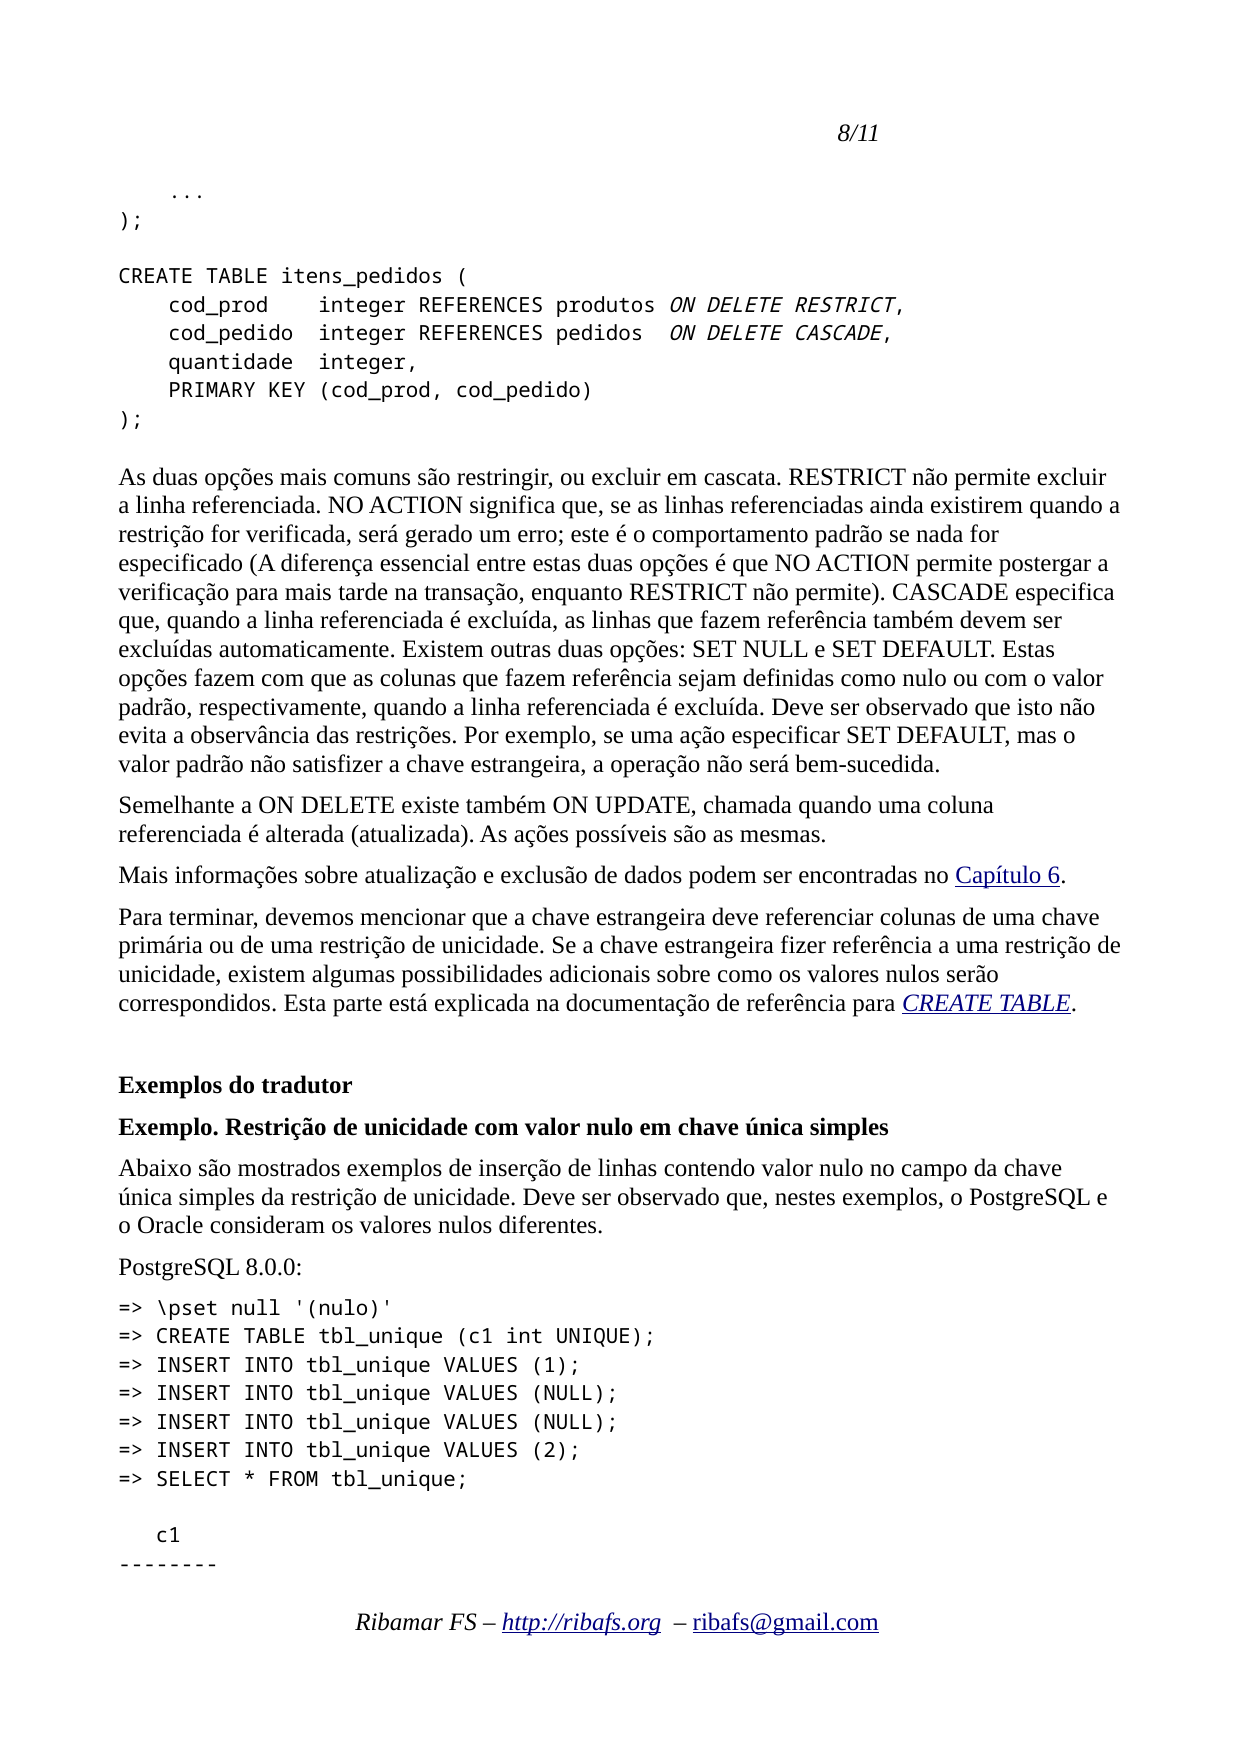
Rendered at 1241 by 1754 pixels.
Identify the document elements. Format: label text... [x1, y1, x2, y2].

text cod_pedido integer REFERENCES pedidos ON DELETE CASCADE, [118, 318, 1122, 347]
text => INSERT INTO tbl_unique VALUES (2); [118, 1435, 1122, 1464]
text => INSERT INTO tbl_unique VALUES (NULL); [118, 1378, 1122, 1407]
text => SELECT * FROM tbl_unique; [118, 1464, 1122, 1492]
text PRIMARY KEY (cod_prod, cod_pedido) [118, 375, 1122, 404]
text -------- [118, 1549, 1122, 1577]
text CREATE TABLE itens_pedidos ( [118, 262, 1122, 290]
text ... [118, 176, 1122, 205]
text PostgreSQL 8.0.0: [118, 1252, 1122, 1281]
text cod_prod integer REFERENCES produtos ON DELETE RESTRICT, [118, 290, 1122, 318]
text => CREATE TABLE tbl_unique (c1 int UNIQUE); [118, 1321, 1122, 1350]
text Semelhante a ON DELETE existe também ON UPDATE, chamada quando uma coluna referenciada é alterada (atualizada). As ações possíveis são as mesmas. [118, 791, 1122, 848]
text => \pset null '(nulo)' [118, 1293, 1122, 1321]
text Exemplos do tradutor [118, 1071, 1122, 1099]
text Exemplo. Restrição de unicidade com valor nulo em chave única simples [118, 1112, 1122, 1141]
text As duas opções mais comuns são restringir, ou excluir em cascata. RESTRICT não permite excluir a linha referenciada. NO ACTION significa que, se as linhas referenciadas ainda existirem quando a restrição for verificada, será gerado um erro; este é o comportamento padrão se nada for especificado (A diferença essencial entre estas duas opções é que NO ACTION permite postergar a verificação para mais tarde na transação, enquanto RESTRICT não permite). CASCADE especifica que, quando a linha referenciada é excluída, as linhas que fazem referência também devem ser excluídas automaticamente. Existem outras duas opções: SET NULL e SET DEFAULT. Estas opções fazem com que as colunas que fazem referência sejam definidas como nulo ou com o valor padrão, respectivamente, quando a linha referenciada é excluída. Deve ser observado que isto não evita a observância das restrições. Por exemplo, se uma ação especificar SET DEFAULT, mas o valor padrão não satisfizer a chave estrangeira, a operação não será bem-sucedida. [118, 462, 1122, 778]
text ); [118, 205, 1122, 233]
text quantidade integer, [118, 347, 1122, 375]
text => INSERT INTO tbl_unique VALUES (1); [118, 1350, 1122, 1378]
text ); [118, 404, 1122, 432]
text Mais informações sobre atualização e exclusão de dados podem ser encontradas no Capítulo 6. [118, 861, 1122, 889]
text Para terminar, devemos mencionar que a chave estrangeira deve referenciar colunas de uma chave primária ou de uma restrição de unicidade. Se a chave estrangeira fizer referência a uma restrição de unicidade, existem algumas possibilidades adicionais sobre como os valores nulos serão correspondidos. Esta parte está explicada na documentação de referência para CREATE TABLE. [118, 902, 1122, 1017]
text => INSERT INTO tbl_unique VALUES (NULL); [118, 1407, 1122, 1435]
text Abaixo são mostrados exemplos de inserção de linhas contendo valor nulo no campo da chave única simples da restrição de unicidade. Deve ser observado que, nestes exemplos, o PostgreSQL e o Oracle consideram os valores nulos diferentes. [118, 1153, 1122, 1239]
text c1 [118, 1521, 1122, 1549]
